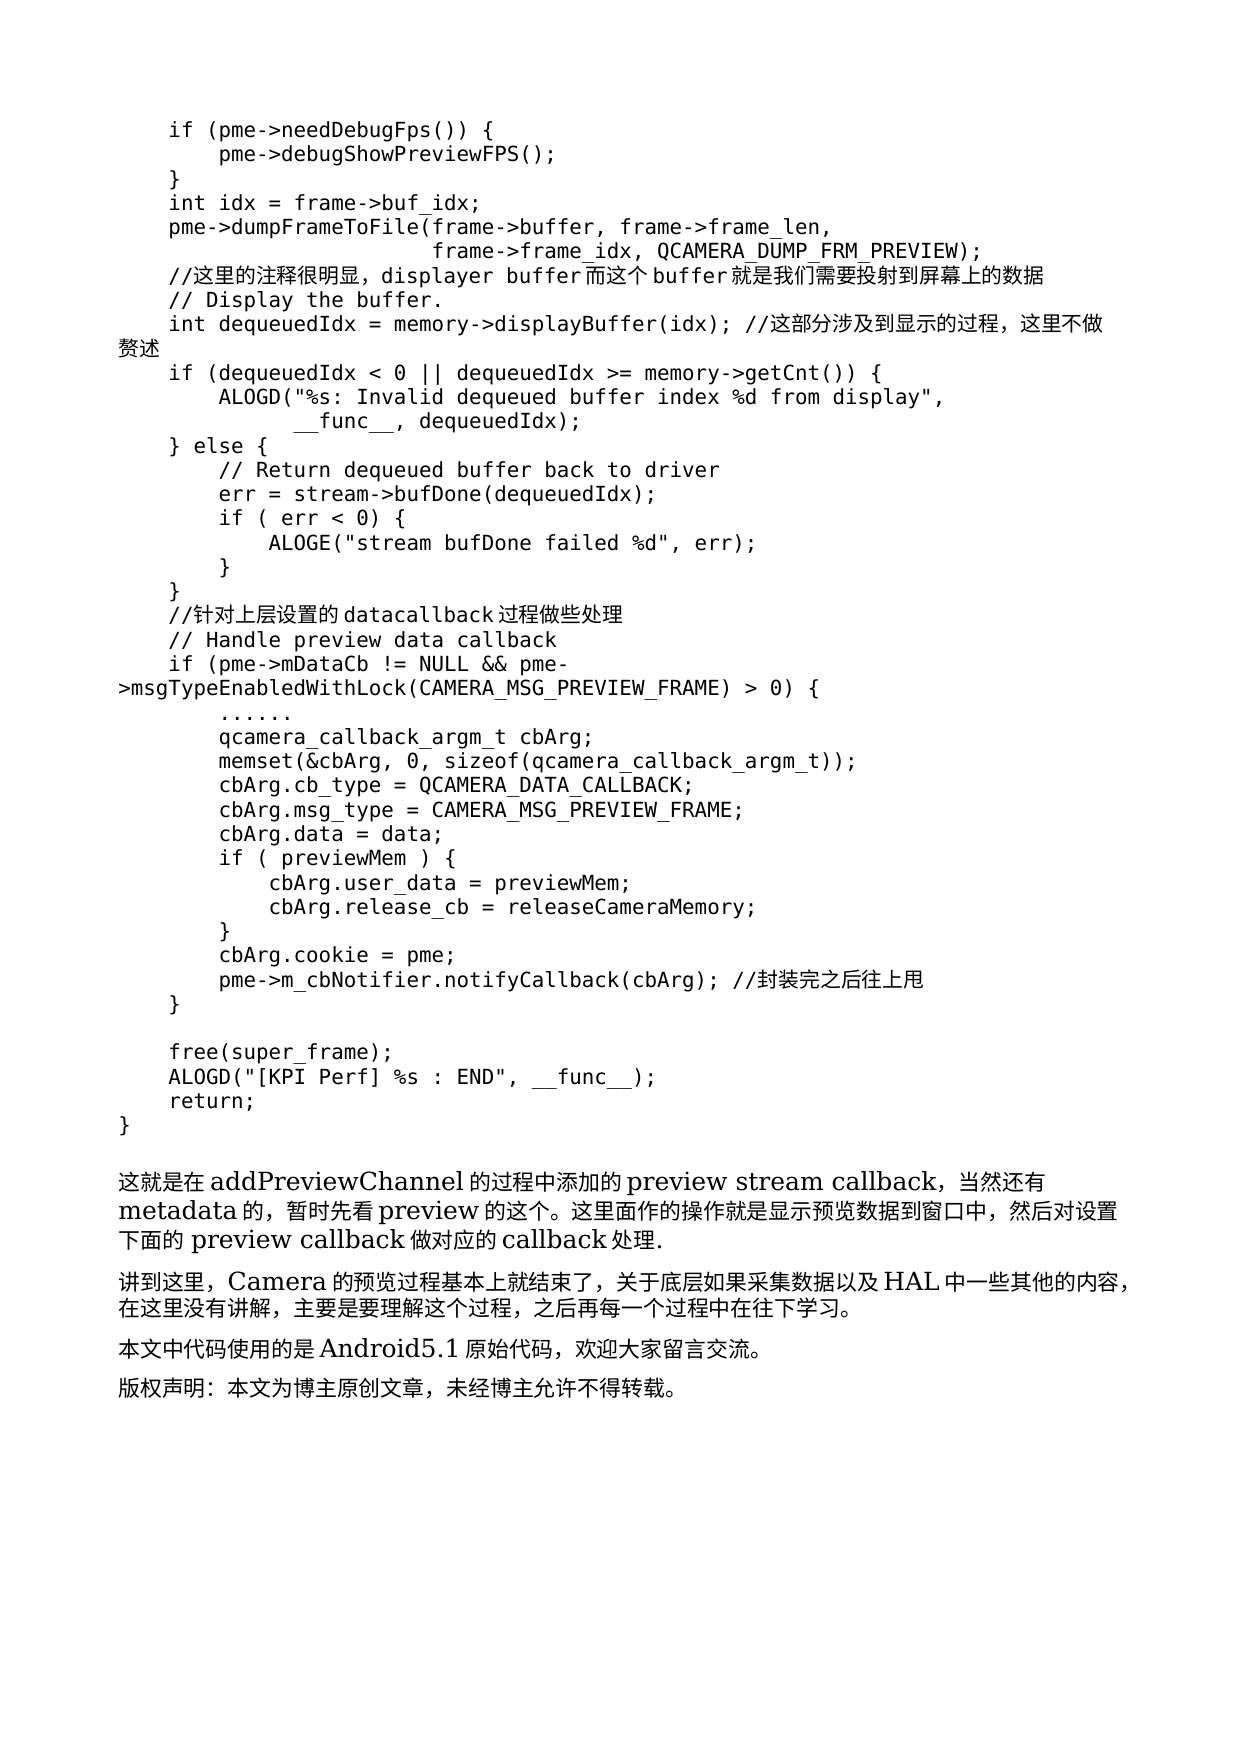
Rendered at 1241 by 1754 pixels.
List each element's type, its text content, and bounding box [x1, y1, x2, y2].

text __func__, dequeuedIdx); [118, 409, 1122, 434]
text if ( err < 0) { [118, 506, 1122, 531]
text //针对上层设置的datacallback过程做些处理 [118, 603, 1122, 628]
text } [118, 1113, 1122, 1137]
text ...... [118, 701, 1122, 725]
text frame->frame_idx, QCAMERA_DUMP_FRM_PREVIEW); [118, 239, 1122, 264]
text qcamera_callback_argm_t cbArg; [118, 725, 1122, 749]
text memset(&cbArg, 0, sizeof(qcamera_callback_argm_t)); [118, 749, 1122, 773]
text 版权声明：本文为博主原创文章，未经博主允许不得转载。 [118, 1376, 1122, 1401]
text err = stream->bufDone(dequeuedIdx); [118, 482, 1122, 506]
text 这就是在addPreviewChannel的过程中添加的preview stream callback，当然还有metadata的，暂时先看preview的这个。这里面作的操作就是显示预览数据到窗口中，然后对设置下面的 preview callback做对应的callback处理. [118, 1167, 1122, 1254]
text cbArg.release_cb = releaseCameraMemory; [118, 895, 1122, 919]
text } [118, 579, 1122, 603]
text // Return dequeued buffer back to driver [118, 458, 1122, 482]
text cbArg.user_data = previewMem; [118, 871, 1122, 895]
text pme->m_cbNotifier.notifyCallback(cbArg); //封装完之后往上甩 [118, 968, 1122, 992]
text } [118, 167, 1122, 191]
text ALOGD("%s: Invalid dequeued buffer index %d from display", [118, 385, 1122, 409]
text if (pme->mDataCb != NULL && pme->msgTypeEnabledWithLock(CAMERA_MSG_PREVIEW_FRAME) > 0) { [118, 652, 1122, 701]
text 本文中代码使用的是Android5.1原始代码，欢迎大家留言交流。 [118, 1334, 1122, 1363]
text //这里的注释很明显，displayer buffer而这个buffer就是我们需要投射到屏幕上的数据 [118, 264, 1122, 288]
text int dequeuedIdx = memory->displayBuffer(idx); //这部分涉及到显示的过程，这里不做赘述 [118, 312, 1122, 361]
text // Handle preview data callback [118, 628, 1122, 652]
text pme->dumpFrameToFile(frame->buffer, frame->frame_len, [118, 215, 1122, 239]
text if (dequeuedIdx < 0 || dequeuedIdx >= memory->getCnt()) { [118, 361, 1122, 385]
text } [118, 992, 1122, 1016]
text if (pme->needDebugFps()) { [118, 118, 1122, 142]
text } [118, 919, 1122, 943]
text cbArg.data = data; [118, 822, 1122, 846]
text cbArg.msg_type = CAMERA_MSG_PREVIEW_FRAME; [118, 798, 1122, 822]
text free(super_frame); [118, 1040, 1122, 1065]
text cbArg.cb_type = QCAMERA_DATA_CALLBACK; [118, 773, 1122, 798]
text // Display the buffer. [118, 288, 1122, 312]
text } else { [118, 434, 1122, 458]
text return; [118, 1089, 1122, 1113]
text if ( previewMem ) { [118, 846, 1122, 871]
text pme->debugShowPreviewFPS(); [118, 142, 1122, 167]
text ALOGE("stream bufDone failed %d", err); [118, 531, 1122, 555]
text int idx = frame->buf_idx; [118, 191, 1122, 215]
text 讲到这里，Camera的预览过程基本上就结束了，关于底层如果采集数据以及HAL中一些其他的内容，在这里没有讲解，主要是要理解这个过程，之后再每一个过程中在往下学习。 [118, 1267, 1122, 1322]
text ALOGD("[KPI Perf] %s : END", __func__); [118, 1065, 1122, 1089]
text } [118, 555, 1122, 579]
text cbArg.cookie = pme; [118, 943, 1122, 968]
